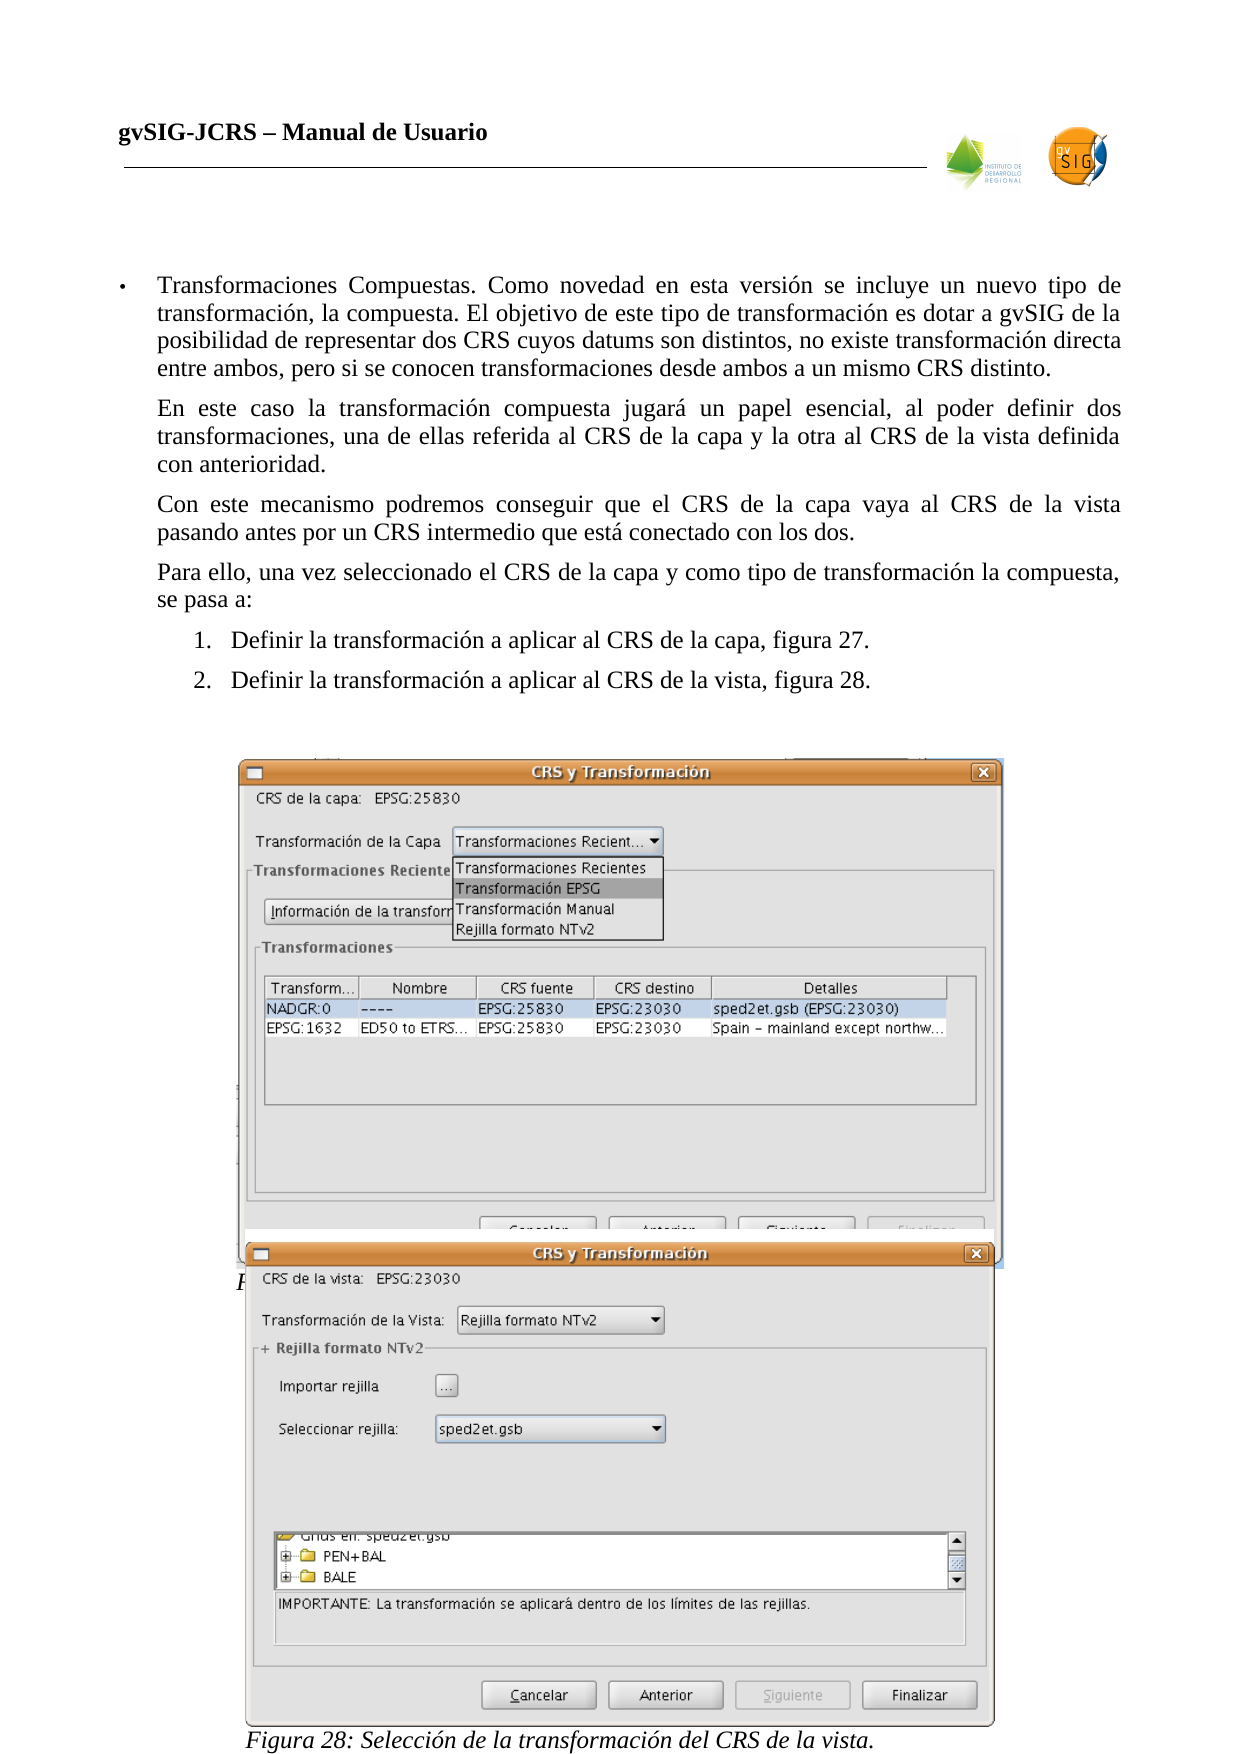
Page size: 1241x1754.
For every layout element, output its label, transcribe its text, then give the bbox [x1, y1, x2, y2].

list Definir la transformación a aplicar al CRS de la vista, figura 28. [193, 666, 1122, 694]
text Figura 28: Selección de la transformación del CRS de la vista. [245, 1727, 994, 1754]
picture [1048, 127, 1108, 187]
list Transformaciones Compuestas. Como novedad en esta versión se incluye un nuevo tipo de transformación, la compuesta. El objetivo de este tipo de transformación es dotar a gvSIG de la posibilidad de representar dos CRS cuyos datums son distintos, no existe transformación directa entre ambos, pero si se conocen transformaciones desde ambos a un mismo CRS distinto. [119, 271, 1122, 382]
list Con este mecanismo podremos conseguir que el CRS de la capa vaya al CRS de la vista pasando antes por un CRS intermedio que está conectado con los dos. [119, 490, 1122, 545]
picture [236, 758, 1005, 1727]
list En este caso la transformación compuesta jugará un papel esencial, al poder definir dos transformaciones, una de ellas referida al CRS de la capa y la otra al CRS de la vista definida con anterioridad. [119, 394, 1122, 477]
list Para ello, una vez seleccionado el CRS de la capa y como tipo de transformación la compuesta, se pasa a: [119, 558, 1122, 613]
picture [946, 133, 1022, 193]
list Definir la transformación a aplicar al CRS de la capa, figura 27. [193, 626, 1122, 653]
